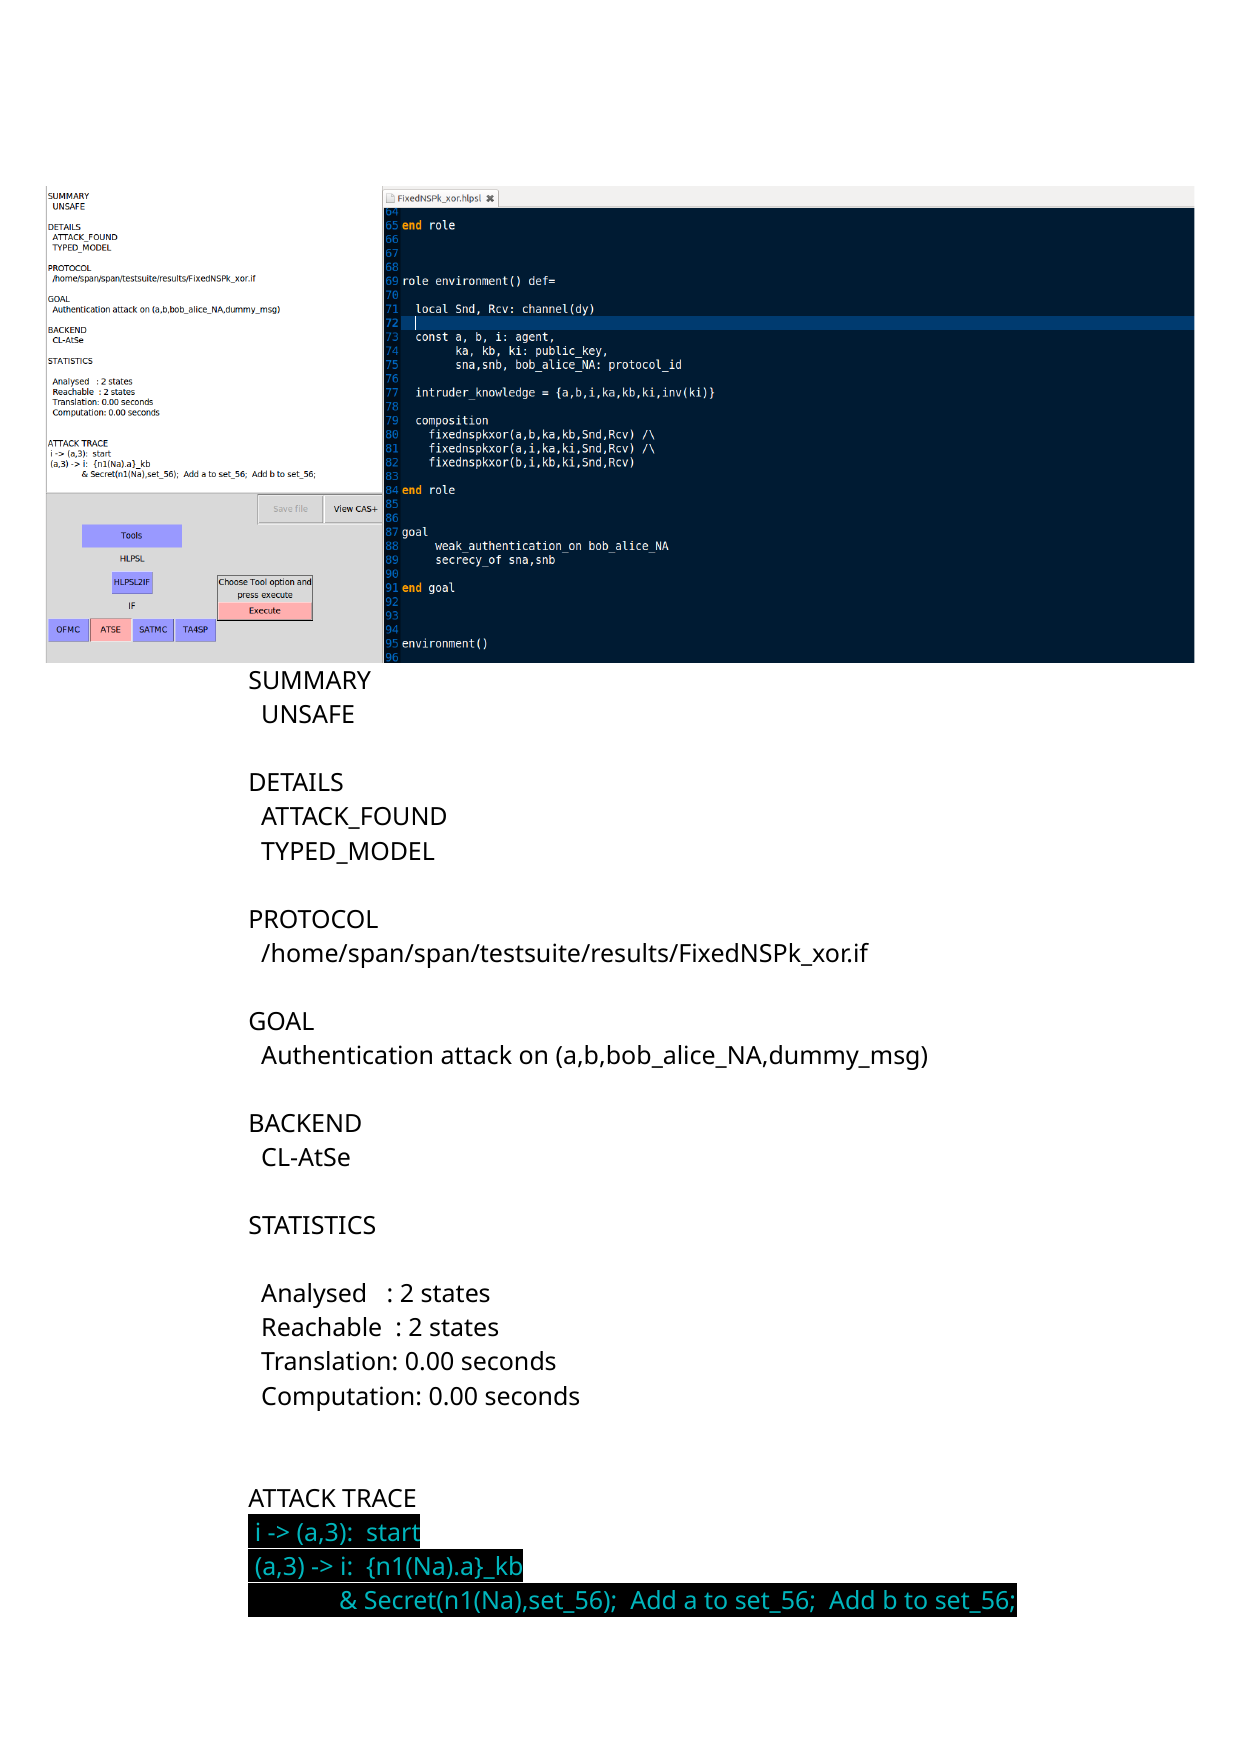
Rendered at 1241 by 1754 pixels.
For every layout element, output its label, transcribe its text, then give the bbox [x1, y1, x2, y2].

list Translation: 0.00 seconds [248, 1344, 1122, 1378]
list DETAILS [248, 765, 1122, 799]
list /home/span/span/testsuite/results/FixedNSPk_xor.if [248, 935, 1122, 969]
list TYPED_MODEL [248, 833, 1122, 867]
list SUMMARY [248, 663, 1122, 697]
list CL-AtSe [248, 1140, 1122, 1174]
list UNSAFE [248, 697, 1122, 731]
list Reachable : 2 states [248, 1310, 1122, 1344]
list ATTACK TRACE [248, 1480, 1122, 1514]
list PROTOCOL [248, 901, 1122, 935]
list Analysed : 2 states [248, 1276, 1122, 1310]
list Computation: 0.00 seconds [248, 1378, 1122, 1412]
list GOAL [248, 1003, 1122, 1037]
list & Secret(n1(Na),set_56); Add a to set_56; Add b to set_56; [248, 1582, 1122, 1617]
list Authentication attack on (a,b,bob_alice_NA,dummy_msg) [248, 1037, 1122, 1072]
list ATTACK_FOUND [248, 799, 1122, 833]
list (a,3) -> i: {n1(Na).a}_kb [248, 1548, 1122, 1582]
picture [45, 186, 1195, 663]
list STATISTICS [248, 1208, 1122, 1242]
list BACKEND [248, 1106, 1122, 1140]
list i -> (a,3): start [248, 1514, 1122, 1548]
